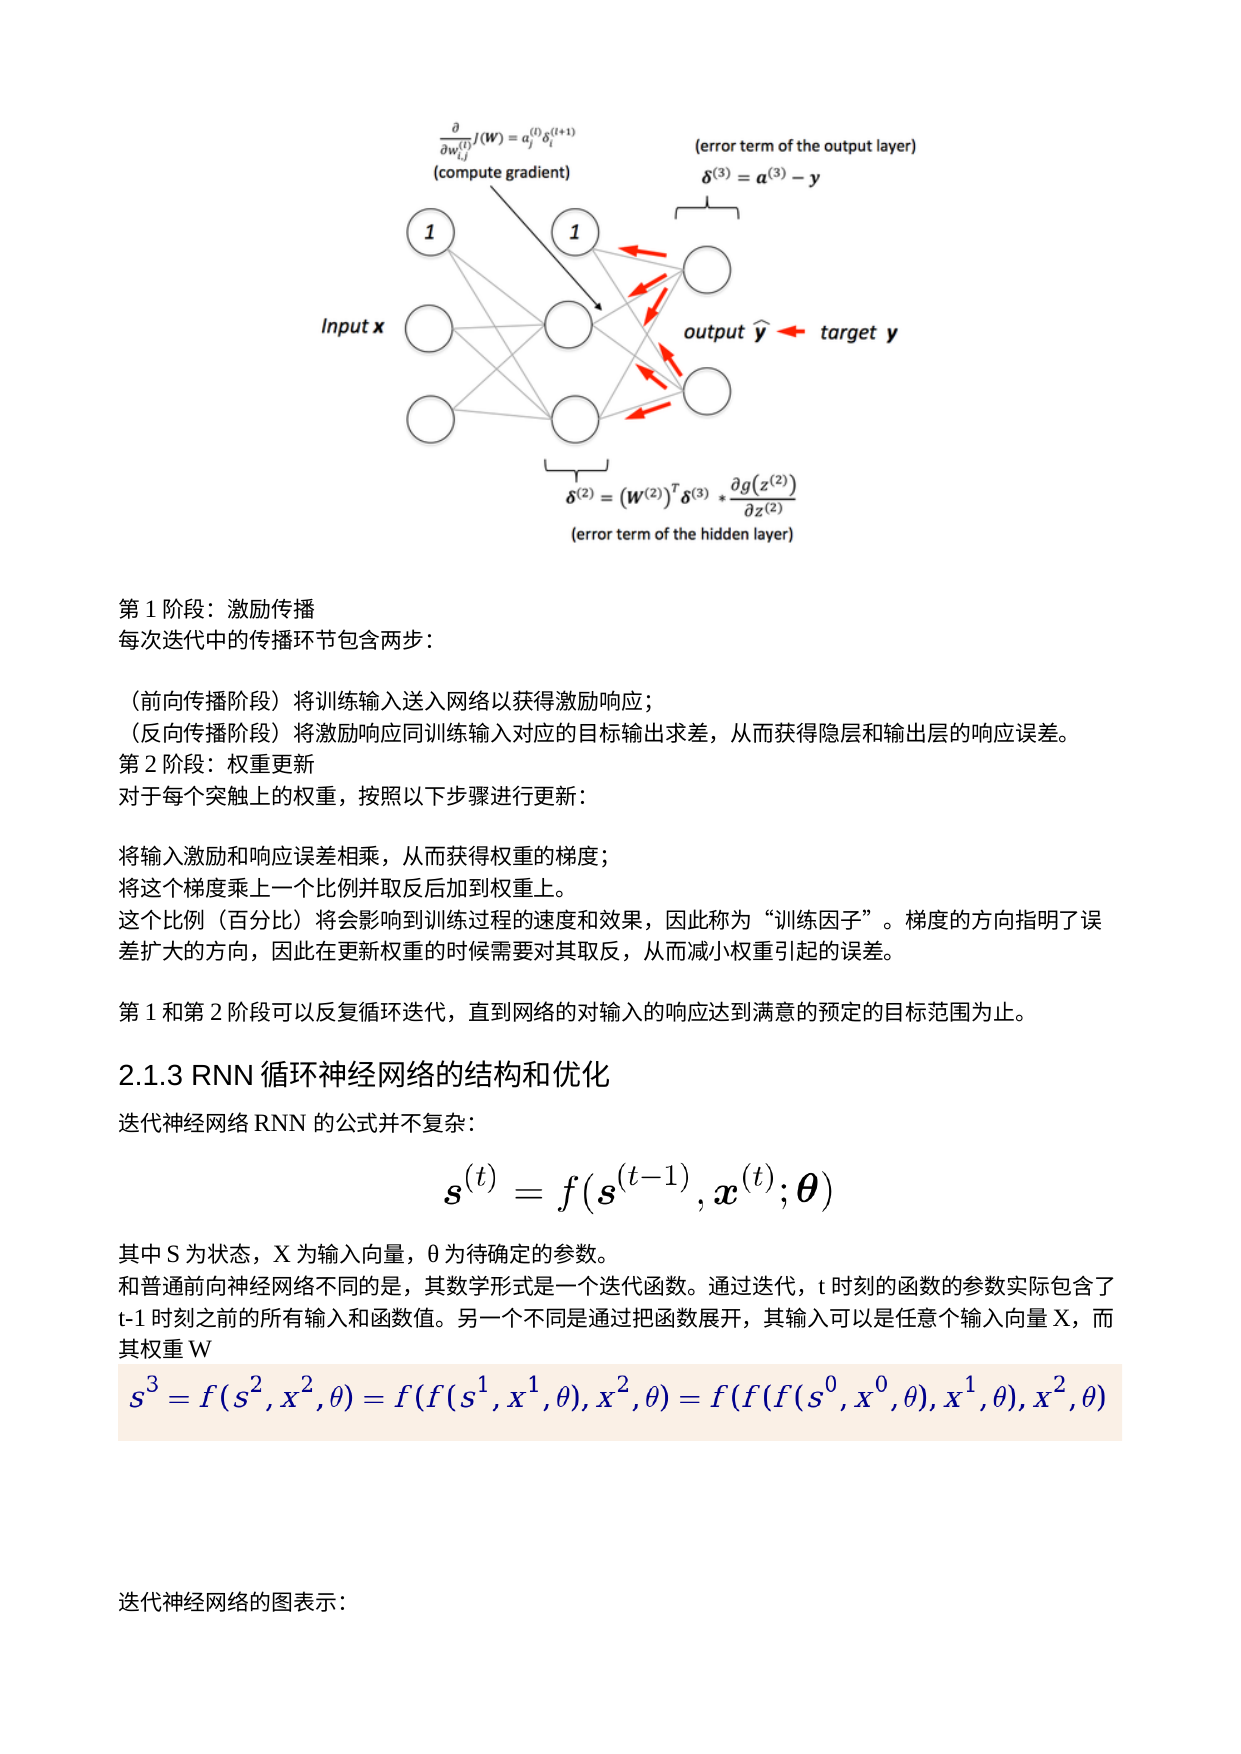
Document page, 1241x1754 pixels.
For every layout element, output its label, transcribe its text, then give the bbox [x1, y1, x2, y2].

picture [317, 118, 924, 564]
text 将输入激励和响应误差相乘，从而获得权重的梯度； [118, 839, 1122, 871]
text 和普通前向神经网络不同的是，其数学形式是一个迭代函数。通过迭代，t 时刻的函数的参数实际包含了t-1时刻之前的所有输入和函数值。另一个不同是通过把函数展开，其输入可以是任意个输入向量X，而其权重W [118, 1269, 1122, 1364]
text 这个比例（百分比）将会影响到训练过程的速度和效果，因此称为“训练因子”。梯度的方向指明了误差扩大的方向，因此在更新权重的时候需要对其取反，从而减小权重引起的误差。 [118, 903, 1122, 966]
text 将这个梯度乘上一个比例并取反后加到权重上。 [118, 871, 1122, 903]
text 第1阶段：激励传播 [118, 592, 1122, 623]
text 每次迭代中的传播环节包含两步： [118, 623, 1122, 655]
text 其中S为状态，X为输入向量，θ为待确定的参数。 [118, 1138, 1122, 1269]
picture [118, 1364, 1123, 1441]
picture [405, 1137, 836, 1238]
text 迭代神经网络的图表示： [118, 1585, 1122, 1616]
subtitle 2.1.3 RNN循环神经网络的结构和优化 [118, 1051, 1122, 1094]
text 第1和第2阶段可以反复循环迭代，直到网络的对输入的响应达到满意的预定的目标范围为止。 [118, 995, 1122, 1026]
text 对于每个突触上的权重，按照以下步骤进行更新： [118, 779, 1122, 811]
text 第2阶段：权重更新 [118, 747, 1122, 779]
text 迭代神经网络RNN 的公式并不复杂： [118, 1106, 1122, 1138]
text （前向传播阶段）将训练输入送入网络以获得激励响应； [118, 684, 1122, 716]
text （反向传播阶段）将激励响应同训练输入对应的目标输出求差，从而获得隐层和输出层的响应误差。 [118, 716, 1122, 747]
